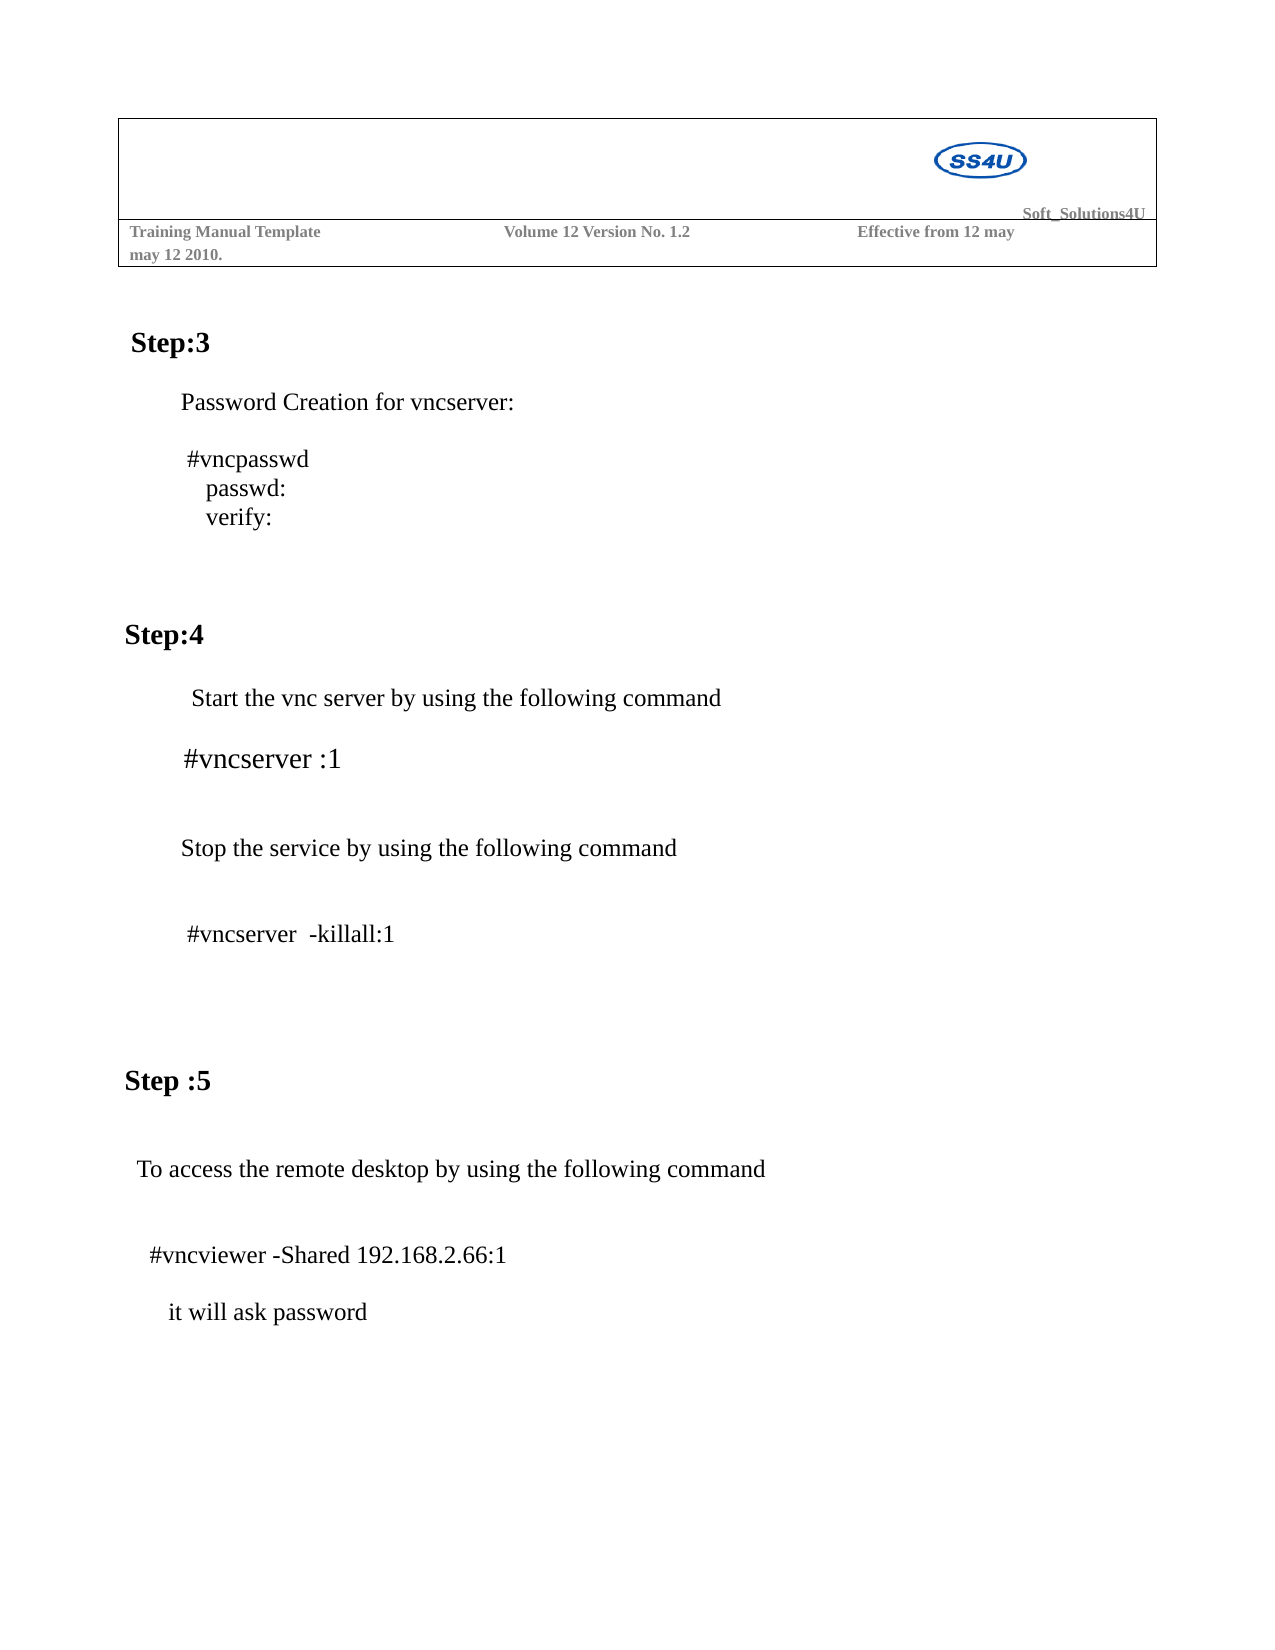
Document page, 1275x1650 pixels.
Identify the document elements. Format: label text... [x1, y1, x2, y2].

text #vncpasswd [118, 444, 1157, 473]
text verify: [118, 502, 1157, 531]
text it will ask password [118, 1297, 1157, 1326]
text To access the remote desktop by using the following command [118, 1154, 1157, 1182]
text passwd: [118, 473, 1157, 502]
text Start the vnc server by using the following command [118, 679, 1157, 713]
text #vncserver -killall:1 [118, 919, 1157, 948]
text Step:4 [118, 617, 1157, 651]
text Step :5 [118, 1063, 1157, 1096]
text #vncviewer -Shared 192.168.2.66:1 [118, 1240, 1157, 1269]
table_header Soft_Solutions4U Quality System Procedure [119, 119, 1156, 218]
text Password Creation for vncserver: [118, 387, 1157, 416]
text #vncserver :1 [118, 742, 1157, 775]
table_cell Training Manual Template Volume 12 Version No. 1.2 Effective from 12 may may 12 2010. [119, 220, 1156, 266]
picture [925, 140, 1117, 179]
text Stop the service by using the following command [118, 833, 1157, 861]
text Step:3 [118, 325, 1157, 358]
